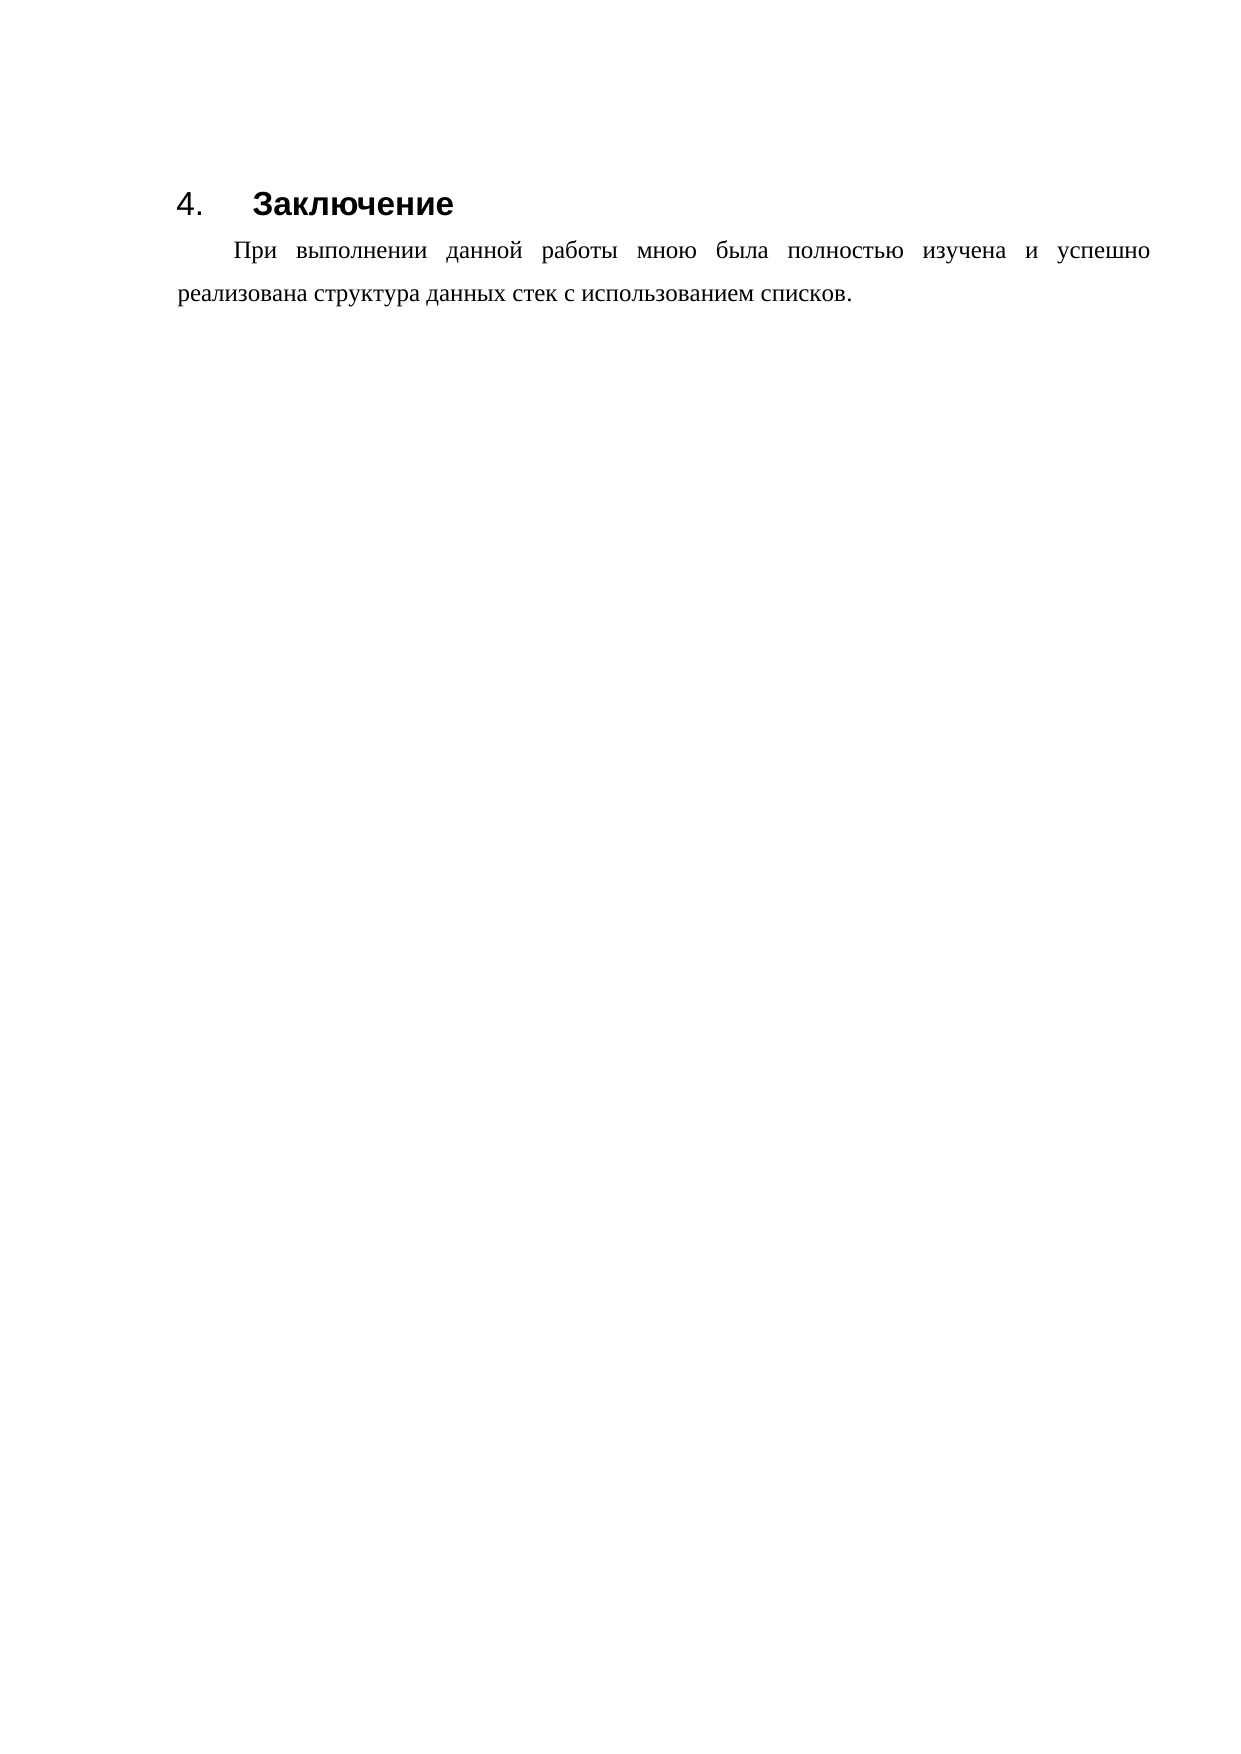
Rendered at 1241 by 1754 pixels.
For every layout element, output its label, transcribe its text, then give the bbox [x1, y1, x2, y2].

subtitle Заключение [176, 184, 1152, 223]
text При выполнении данной работы мною была полностью изучена и успешно реализована структура данных стек с использованием списков. [177, 235, 1152, 307]
